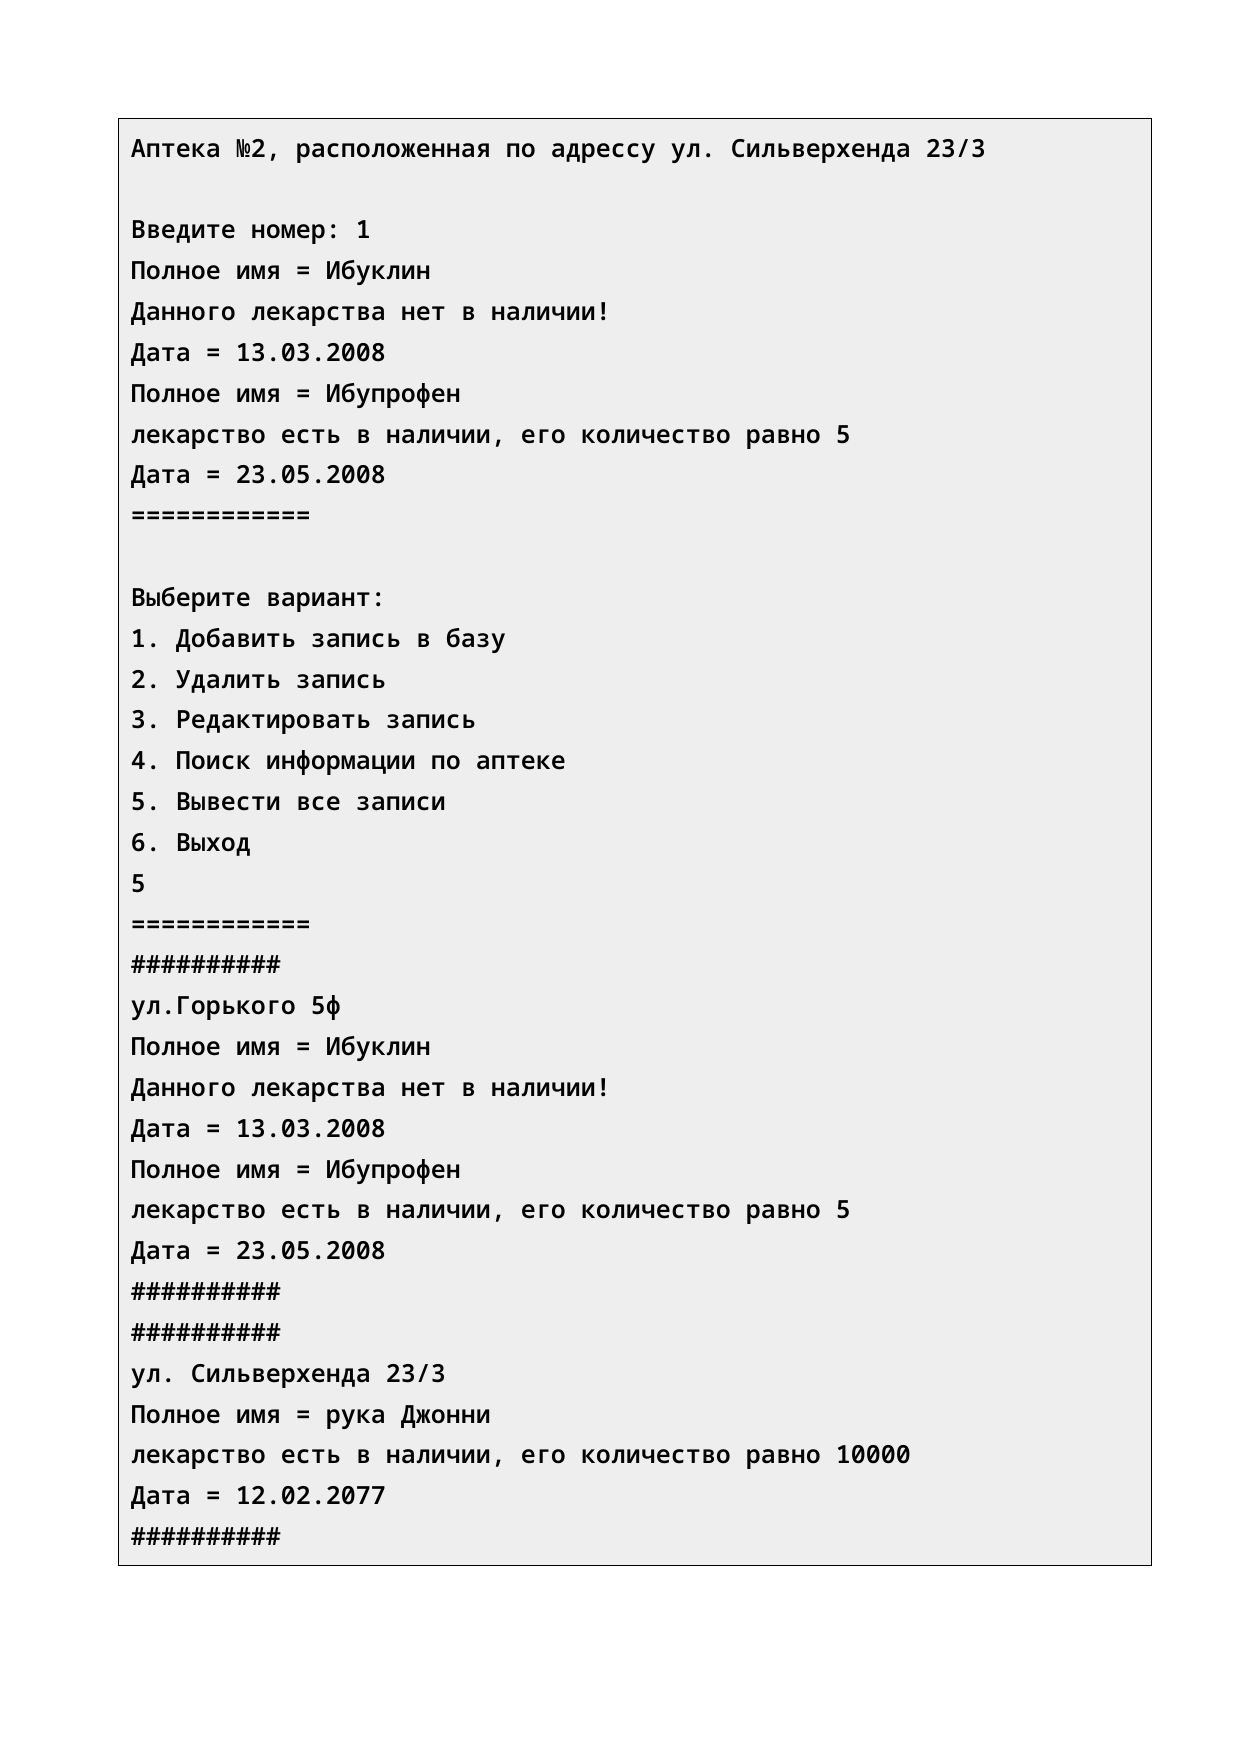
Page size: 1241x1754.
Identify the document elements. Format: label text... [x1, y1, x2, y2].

text 5. Вывести все записи [119, 771, 1151, 812]
text Введите номер: 1 [119, 200, 1151, 241]
text Полное имя = Ибуклин [119, 1016, 1151, 1057]
text Полное имя = Ибупрофен [119, 363, 1151, 404]
text Выберите вариант: [119, 567, 1151, 608]
text 6. Выход [119, 812, 1151, 853]
text Аптека №2, расположенная по адрессу ул. Сильверхенда 23/3 [119, 119, 1151, 159]
text лекарство есть в наличии, его количество равно 5 [119, 1180, 1151, 1221]
text 1. Добавить запись в базу [119, 608, 1151, 649]
text ул.Горького 5ф [119, 976, 1151, 1016]
text Дата = 12.02.2077 [119, 1466, 1151, 1506]
text лекарство есть в наличии, его количество равно 10000 [119, 1425, 1151, 1466]
text Дата = 13.03.2008 [119, 322, 1151, 363]
text Данного лекарства нет в наличии! [119, 281, 1151, 322]
text ########## [119, 1506, 1151, 1565]
text 3. Редактировать запись [119, 690, 1151, 731]
text Полное имя = Ибуклин [119, 241, 1151, 281]
text ============ [119, 894, 1151, 935]
text лекарство есть в наличии, его количество равно 5 [119, 404, 1151, 445]
text ул. Сильверхенда 23/3 [119, 1343, 1151, 1384]
text ============ [119, 486, 1151, 526]
text 5 [119, 853, 1151, 894]
text Дата = 13.03.2008 [119, 1098, 1151, 1139]
text Дата = 23.05.2008 [119, 445, 1151, 486]
text ########## [119, 935, 1151, 976]
text ########## [119, 1302, 1151, 1343]
text 4. Поиск информации по аптеке [119, 731, 1151, 771]
text 2. Удалить запись [119, 649, 1151, 690]
text Дата = 23.05.2008 [119, 1221, 1151, 1261]
text Данного лекарства нет в наличии! [119, 1057, 1151, 1098]
text Полное имя = Ибупрофен [119, 1139, 1151, 1180]
text ########## [119, 1261, 1151, 1302]
text Полное имя = рука Джонни [119, 1384, 1151, 1425]
